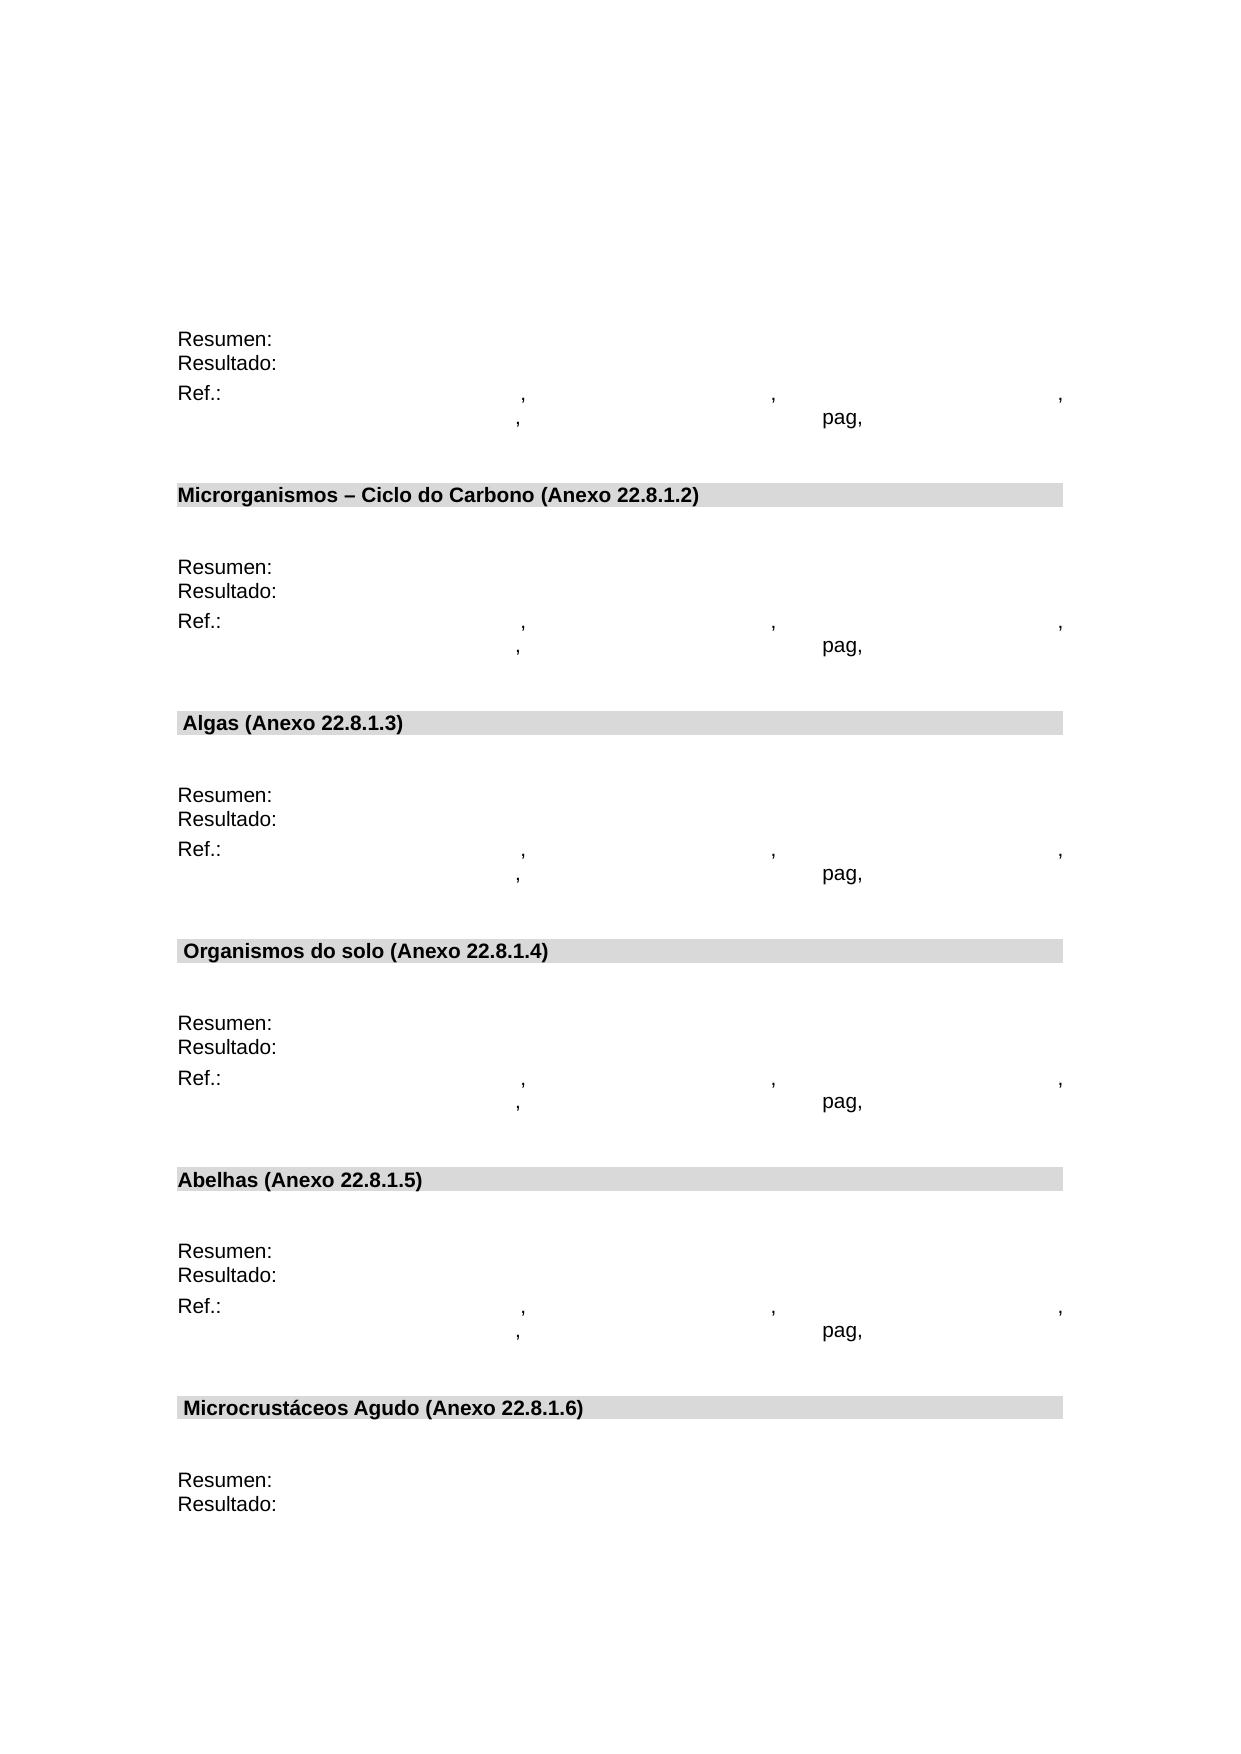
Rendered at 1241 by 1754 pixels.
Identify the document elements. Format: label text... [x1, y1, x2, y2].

text Microcrustáceos Agudo (Anexo 22.8.1.6) [177, 1396, 1063, 1419]
text </for> [177, 459, 1063, 483]
text Resultado: <study.result_pt> [177, 351, 1063, 375]
text Microrganismos – Ciclo do Carbono (Anexo 22.8.1.2) [177, 483, 1063, 507]
text Resultado: <study.result_pt> [177, 1035, 1063, 1059]
text </for> [177, 687, 1063, 711]
text Resultado: <study.result_pt> [177, 1263, 1063, 1287]
list Ref.: <study.reference>, <study.name>,<study.laboratory_id.name>, <study.director_author_id.name>, <study.number_of_pages> pag, <study.end_date> [177, 609, 1063, 657]
text <for each="study in studies(o, 'Toxicidade para microorganismos - Ciclo do Carbono')"> [177, 531, 1063, 555]
text <for each="study in studies(o, 'Toxicidade para abelhas')"> [177, 1215, 1063, 1239]
text Resumen: <study.summary_pt> [177, 1467, 1063, 1491]
list Ref.: <study.reference>, <study.name>,<study.laboratory_id.name>, <study.director_author_id.name>, <study.number_of_pages> pag, <study.end_date> [177, 1293, 1063, 1341]
text </for> [177, 1372, 1063, 1396]
list Ref.: <study.reference>, <study.name>,<study.laboratory_id.name>, <study.director_author_id.name>, <study.number_of_pages> pag, <study.end_date> [177, 381, 1063, 429]
text </for> [177, 1143, 1063, 1167]
text Algas (Anexo 22.8.1.3) [177, 711, 1063, 735]
text Organismos do solo (Anexo 22.8.1.4) [177, 939, 1063, 963]
text Resumen: <study.summary_pt> [177, 1011, 1063, 1035]
text </for> [177, 915, 1063, 939]
text Resultado: <study.result_pt> [177, 807, 1063, 831]
text Abelhas (Anexo 22.8.1.5) [177, 1167, 1063, 1191]
text Resultado: <study.result_pt> [177, 1491, 1063, 1515]
text <for each="study in studies(o, 'Toxicidade para algas')"> [177, 759, 1063, 783]
list Ref.: <study.reference>, <study.name>,<study.laboratory_id.name>, <study.director_author_id.name>, <study.number_of_pages> pag, <study.end_date> [177, 837, 1063, 885]
text Resultado: <study.result_pt> [177, 579, 1063, 603]
text Resumen: <study.summary_pt> [177, 555, 1063, 579]
text Resumen: <study.summary_pt> [177, 1239, 1063, 1263]
text Resumen: <study.summary_pt> [177, 783, 1063, 807]
text Resumen: <study.summary_pt> [177, 327, 1063, 351]
text <for each="study in studies(o, 'Toxicidade para organismos do solo')"> [177, 987, 1063, 1011]
text <for each="study in studies(o, 'Toxicidade aguda para microcrustáceos')"> [177, 1443, 1063, 1467]
text <for each="study in studies(o, 'Toxicidade para microorganismos - Ciclo de Nitrogênio')"> [177, 279, 1063, 327]
list Ref.: <study.reference>, <study.name>,<study.laboratory_id.name>, <study.director_author_id.name>, <study.number_of_pages> pag, <study.end_date> [177, 1065, 1063, 1113]
